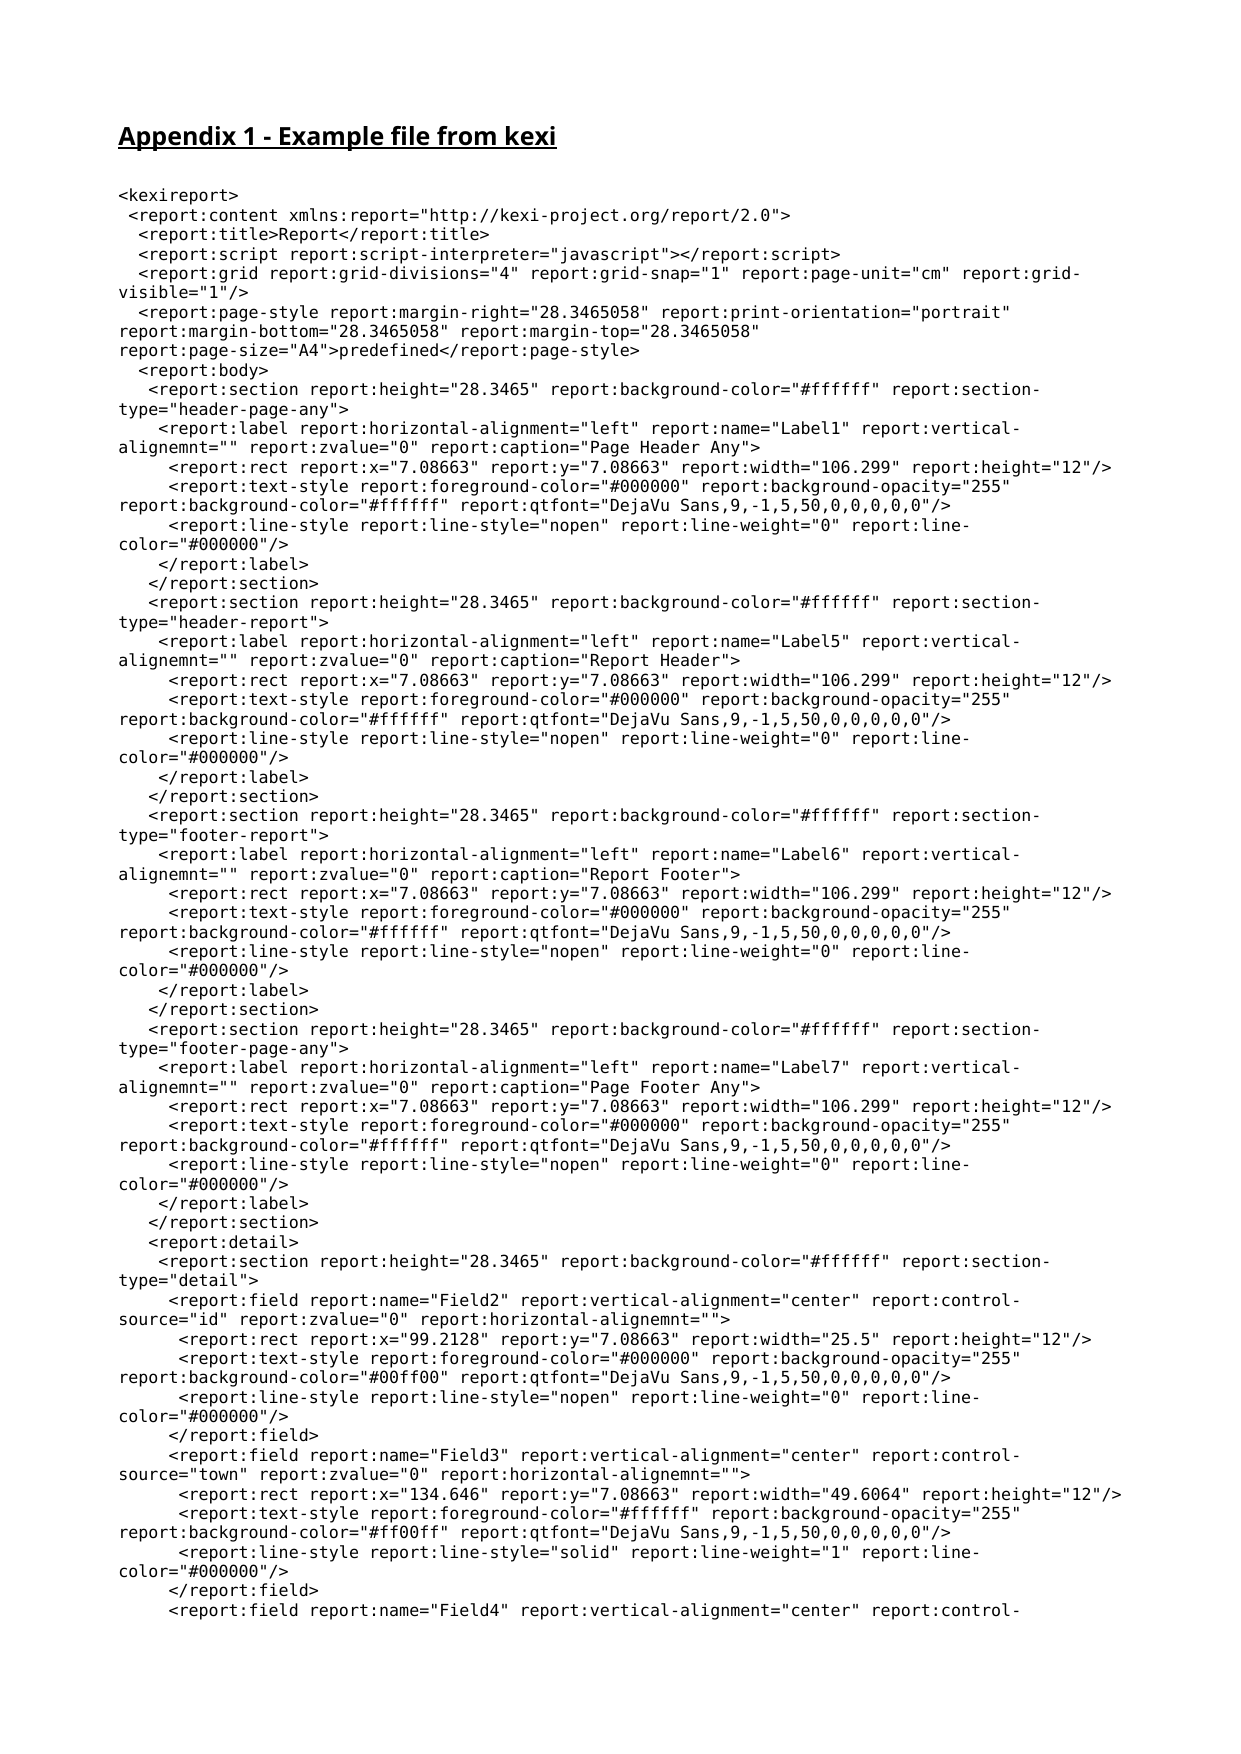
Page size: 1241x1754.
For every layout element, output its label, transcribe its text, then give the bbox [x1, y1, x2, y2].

text <report:text-style report:foreground-color="#000000" report:background-opacity="255" report:background-color="#ffffff" report:qtfont="DejaVu Sans,9,-1,5,50,0,0,0,0,0"/> [118, 1116, 1122, 1155]
text </report:field> [118, 1581, 1122, 1601]
text <report:content xmlns:report="http://kexi-project.org/report/2.0"> [118, 206, 1122, 225]
text <report:label report:horizontal-alignment="left" report:name="Label5" report:vertical-alignemnt="" report:zvalue="0" report:caption="Report Header"> [118, 632, 1122, 671]
text <report:label report:horizontal-alignment="left" report:name="Label1" report:vertical-alignemnt="" report:zvalue="0" report:caption="Page Header Any"> [118, 419, 1122, 457]
text <report:label report:horizontal-alignment="left" report:name="Label6" report:vertical-alignemnt="" report:zvalue="0" report:caption="Report Footer"> [118, 845, 1122, 884]
text <report:text-style report:foreground-color="#000000" report:background-opacity="255" report:background-color="#ffffff" report:qtfont="DejaVu Sans,9,-1,5,50,0,0,0,0,0"/> [118, 903, 1122, 942]
text <report:label report:horizontal-alignment="left" report:name="Label7" report:vertical-alignemnt="" report:zvalue="0" report:caption="Page Footer Any"> [118, 1058, 1122, 1097]
text <report:text-style report:foreground-color="#000000" report:background-opacity="255" report:background-color="#00ff00" report:qtfont="DejaVu Sans,9,-1,5,50,0,0,0,0,0"/> [118, 1349, 1122, 1387]
text <report:line-style report:line-style="nopen" report:line-weight="0" report:line-color="#000000"/> [118, 729, 1122, 767]
text <report:field report:name="Field4" report:vertical-alignment="center" report:control- [118, 1601, 1122, 1620]
text <report:title>Report</report:title> [118, 225, 1122, 244]
text </report:label> [118, 554, 1122, 574]
text </report:section> [118, 1000, 1122, 1019]
text <report:line-style report:line-style="nopen" report:line-weight="0" report:line-color="#000000"/> [118, 1155, 1122, 1194]
text <report:rect report:x="7.08663" report:y="7.08663" report:width="106.299" report:height="12"/> [118, 457, 1122, 477]
text <report:rect report:x="99.2128" report:y="7.08663" report:width="25.5" report:height="12"/> [118, 1329, 1122, 1349]
text </report:label> [118, 981, 1122, 1000]
text <report:field report:name="Field2" report:vertical-alignment="center" report:control-source="id" report:zvalue="0" report:horizontal-alignemnt=""> [118, 1291, 1122, 1329]
text <report:line-style report:line-style="nopen" report:line-weight="0" report:line-color="#000000"/> [118, 942, 1122, 981]
text <report:rect report:x="7.08663" report:y="7.08663" report:width="106.299" report:height="12"/> [118, 1097, 1122, 1116]
text </report:section> [118, 1213, 1122, 1232]
text <report:section report:height="28.3465" report:background-color="#ffffff" report:section-type="footer-page-any"> [118, 1019, 1122, 1058]
text </report:label> [118, 1194, 1122, 1213]
text </report:label> [118, 767, 1122, 787]
text <report:section report:height="28.3465" report:background-color="#ffffff" report:section-type="footer-report"> [118, 806, 1122, 845]
text <report:detail> [118, 1232, 1122, 1252]
text <report:page-style report:margin-right="28.3465058" report:print-orientation="portrait" report:margin-bottom="28.3465058" report:margin-top="28.3465058" report:page-size="A4">predefined</report:page-style> [118, 302, 1122, 361]
text </report:section> [118, 787, 1122, 806]
text <report:text-style report:foreground-color="#ffffff" report:background-opacity="255" report:background-color="#ff00ff" report:qtfont="DejaVu Sans,9,-1,5,50,0,0,0,0,0"/> [118, 1504, 1122, 1542]
text <report:line-style report:line-style="nopen" report:line-weight="0" report:line-color="#000000"/> [118, 516, 1122, 554]
text <report:text-style report:foreground-color="#000000" report:background-opacity="255" report:background-color="#ffffff" report:qtfont="DejaVu Sans,9,-1,5,50,0,0,0,0,0"/> [118, 690, 1122, 729]
text </report:field> [118, 1426, 1122, 1446]
text <report:line-style report:line-style="solid" report:line-weight="1" report:line-color="#000000"/> [118, 1542, 1122, 1581]
text <report:grid report:grid-divisions="4" report:grid-snap="1" report:page-unit="cm" report:grid-visible="1"/> [118, 264, 1122, 302]
text <report:field report:name="Field3" report:vertical-alignment="center" report:control-source="town" report:zvalue="0" report:horizontal-alignemnt=""> [118, 1446, 1122, 1484]
text <report:script report:script-interpreter="javascript"></report:script> [118, 244, 1122, 264]
text <report:rect report:x="7.08663" report:y="7.08663" report:width="106.299" report:height="12"/> [118, 884, 1122, 903]
text Appendix 1 - Example file from kexi [118, 118, 1122, 152]
text <report:rect report:x="134.646" report:y="7.08663" report:width="49.6064" report:height="12"/> [118, 1484, 1122, 1504]
text <report:section report:height="28.3465" report:background-color="#ffffff" report:section-type="header-page-any"> [118, 380, 1122, 419]
text <report:rect report:x="7.08663" report:y="7.08663" report:width="106.299" report:height="12"/> [118, 671, 1122, 690]
text <kexireport> [118, 186, 1122, 206]
text <report:body> [118, 361, 1122, 380]
text <report:section report:height="28.3465" report:background-color="#ffffff" report:section-type="header-report"> [118, 593, 1122, 632]
text <report:text-style report:foreground-color="#000000" report:background-opacity="255" report:background-color="#ffffff" report:qtfont="DejaVu Sans,9,-1,5,50,0,0,0,0,0"/> [118, 477, 1122, 516]
text </report:section> [118, 574, 1122, 593]
text <report:section report:height="28.3465" report:background-color="#ffffff" report:section-type="detail"> [118, 1252, 1122, 1291]
text <report:line-style report:line-style="nopen" report:line-weight="0" report:line-color="#000000"/> [118, 1387, 1122, 1426]
